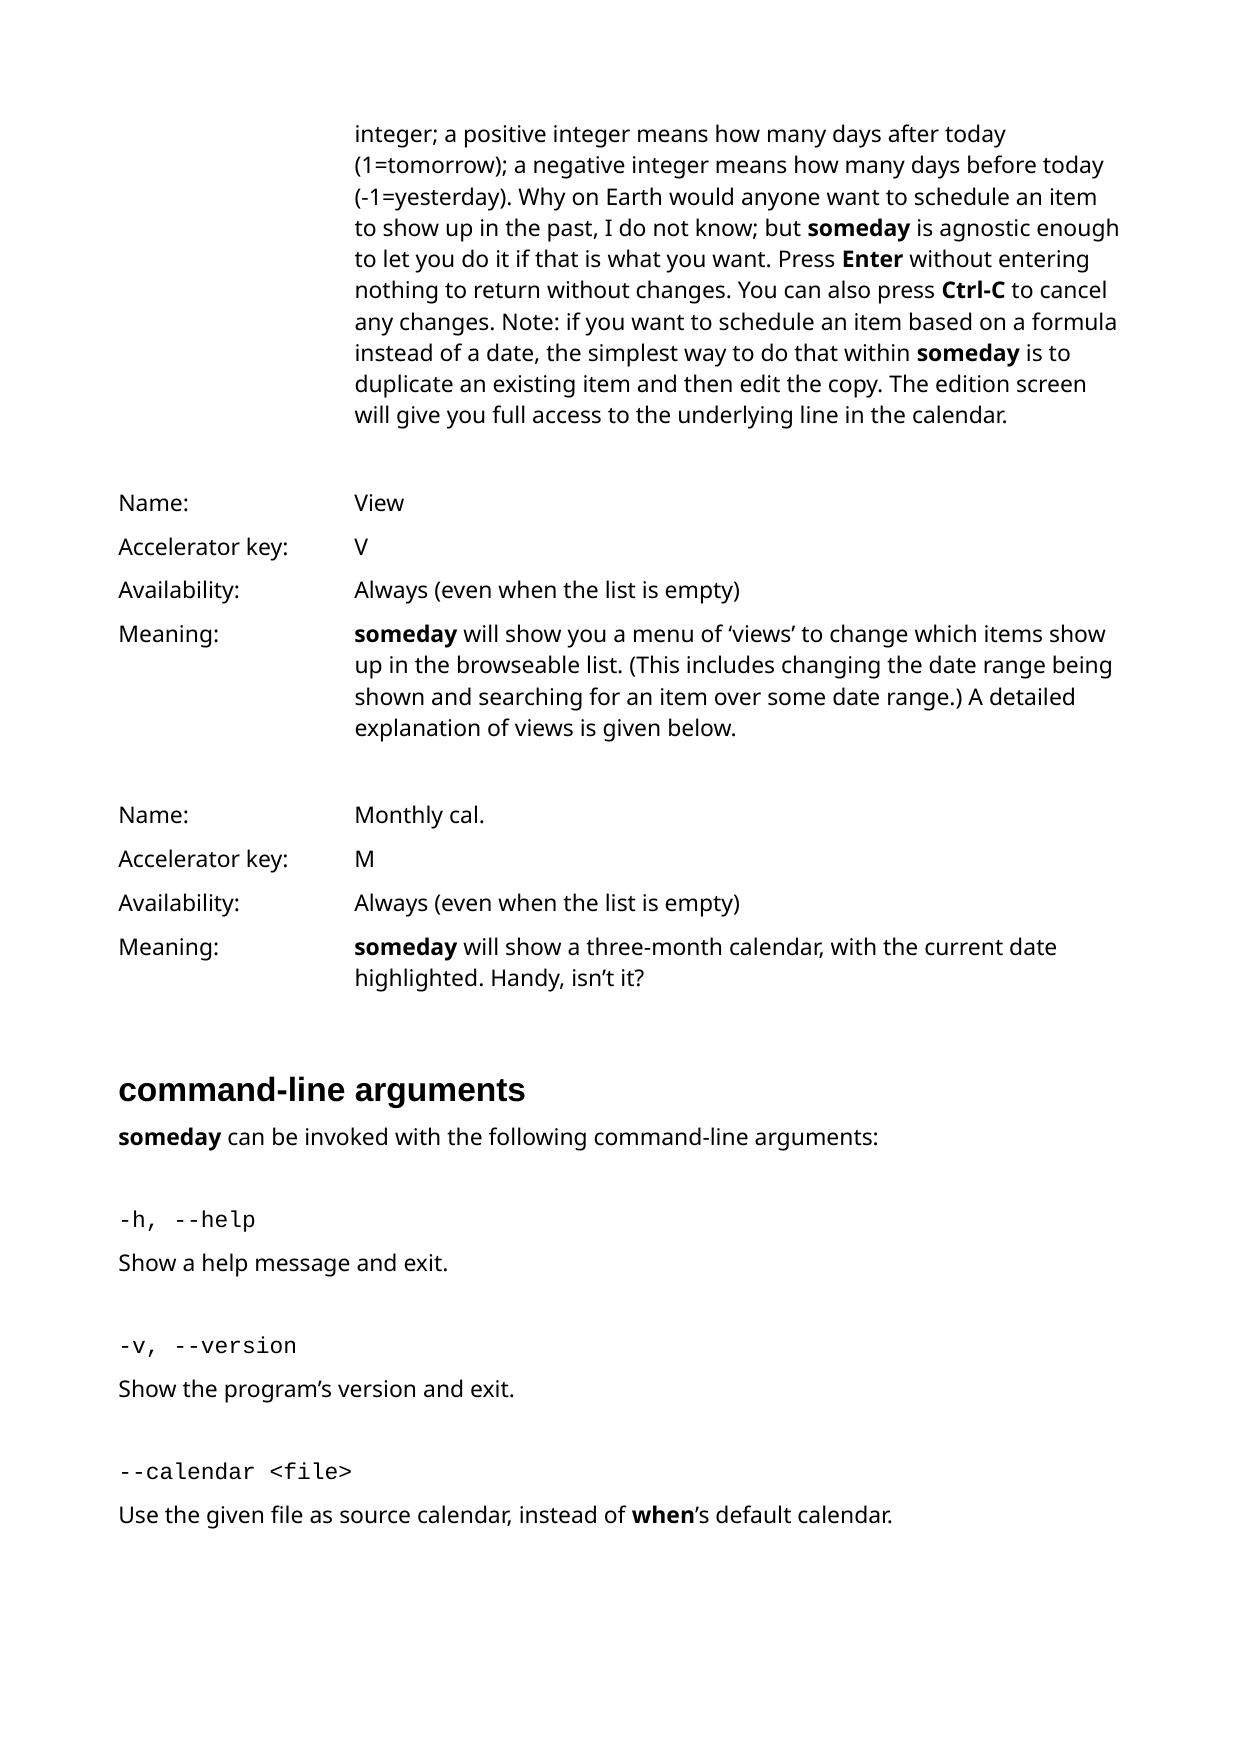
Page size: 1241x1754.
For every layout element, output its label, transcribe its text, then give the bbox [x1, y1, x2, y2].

text Meaning: someday will show you a menu of ‘views’ to change which items show up in the browseable list. (This includes changing the date range being shown and searching for an item over some date range.) A detailed explanation of views is given below. [118, 618, 1122, 743]
text Use the given file as source calendar, instead of when’s default calendar. [118, 1499, 1122, 1530]
text Show a help message and exit. [118, 1247, 1122, 1278]
text ‑v, ‑‑version [118, 1335, 1122, 1361]
text Availability: Always (even when the list is empty) [118, 887, 1122, 918]
text Accelerator key: M [118, 843, 1122, 874]
text Show the program’s version and exit. [118, 1373, 1122, 1404]
text Name: Monthly cal. [118, 799, 1122, 831]
text ‑‑calendar <file> [118, 1461, 1122, 1487]
text Availability: Always (even when the list is empty) [118, 574, 1122, 606]
text ‑h, ‑‑help [118, 1209, 1122, 1235]
subtitle command-line arguments [118, 1070, 1122, 1109]
text someday can be invoked with the following command-line arguments: [118, 1121, 1122, 1153]
text integer; a positive integer means how many days after today (1=tomorrow); a negative integer means how many days before today (‑1=yesterday). Why on Earth would anyone want to schedule an item to show up in the past, I do not know; but someday is agnostic enough to let you do it if that is what you want. Press Enter without entering nothing to return without changes. You can also press Ctrl‑C to cancel any changes. Note: if you want to schedule an item based on a formula instead of a date, the simplest way to do that within someday is to duplicate an existing item and then edit the copy. The edition screen will give you full access to the underlying line in the calendar. [118, 118, 1122, 431]
text Accelerator key: V [118, 531, 1122, 562]
text Meaning: someday will show a three‑month calendar, with the current date highlighted. Handy, isn’t it? [118, 931, 1122, 993]
text Name: View [118, 487, 1122, 518]
